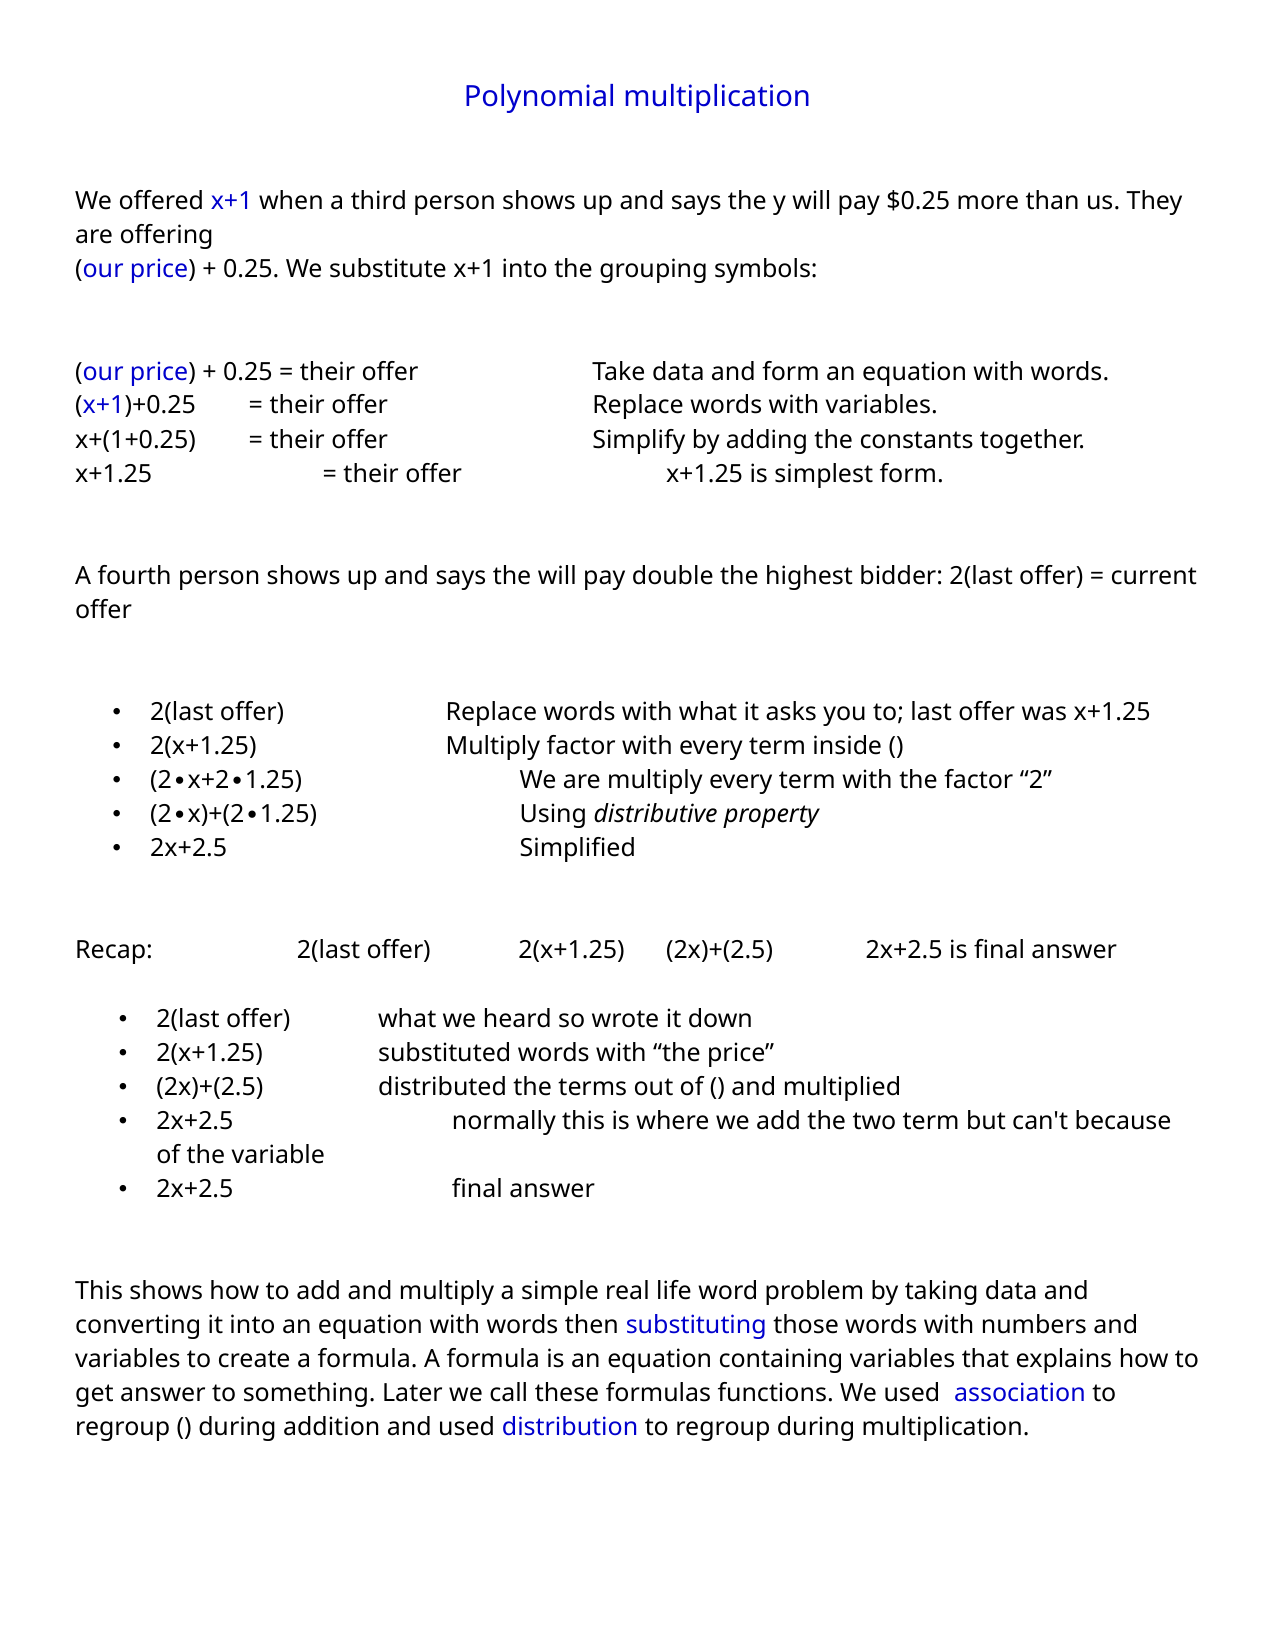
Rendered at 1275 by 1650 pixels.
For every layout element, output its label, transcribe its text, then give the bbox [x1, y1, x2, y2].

text (our price) + 0.25. We substitute x+1 into the grouping symbols: [75, 251, 1200, 285]
list 2x+2.5 final answer [119, 1171, 1200, 1205]
text x+1.25 = their offer x+1.25 is simplest form. [75, 455, 1200, 489]
list 2(last offer) Replace words with what it asks you to; last offer was x+1.25 [112, 694, 1200, 728]
list 2(x+1.25) Multiply factor with every term inside () [112, 728, 1200, 762]
list 2(x+1.25) substituted words with “the price” [119, 1034, 1200, 1068]
list 2(last offer) what we heard so wrote it down [119, 1000, 1200, 1034]
text This shows how to add and multiply a simple real life word problem by taking data and converting it into an equation with words then substituting those words with numbers and variables to create a formula. A formula is an equation containing variables that explains how to get answer to something. Later we call these formulas functions. We used association to regroup () during addition and used distribution to regroup during multiplication. [75, 1273, 1200, 1443]
text A fourth person shows up and says the will pay double the highest bidder: 2(last offer) = current offer [75, 557, 1200, 626]
list (2∙x)+(2∙1.25) Using distributive property [112, 796, 1200, 830]
text We offered x+1 when a third person shows up and says the y will pay $0.25 more than us. They are offering [75, 183, 1200, 251]
list (2x)+(2.5) distributed the terms out of () and multiplied [119, 1068, 1200, 1102]
list 2x+2.5 normally this is where we add the two term but can't because of the variable [119, 1102, 1200, 1171]
text (our price) + 0.25 = their offer Take data and form an equation with words. [75, 353, 1200, 387]
text (x+1)+0.25 = their offer Replace words with variables. [75, 387, 1200, 421]
list (2∙x+2∙1.25) We are multiply every term with the factor “2” [112, 762, 1200, 796]
text x+(1+0.25) = their offer Simplify by adding the constants together. [75, 421, 1200, 455]
list 2x+2.5 Simplified [112, 830, 1200, 864]
text Recap: 2(last offer) 2(x+1.25) (2x)+(2.5) 2x+2.5 is final answer [75, 932, 1200, 966]
text Polynomial multiplication [75, 75, 1200, 115]
